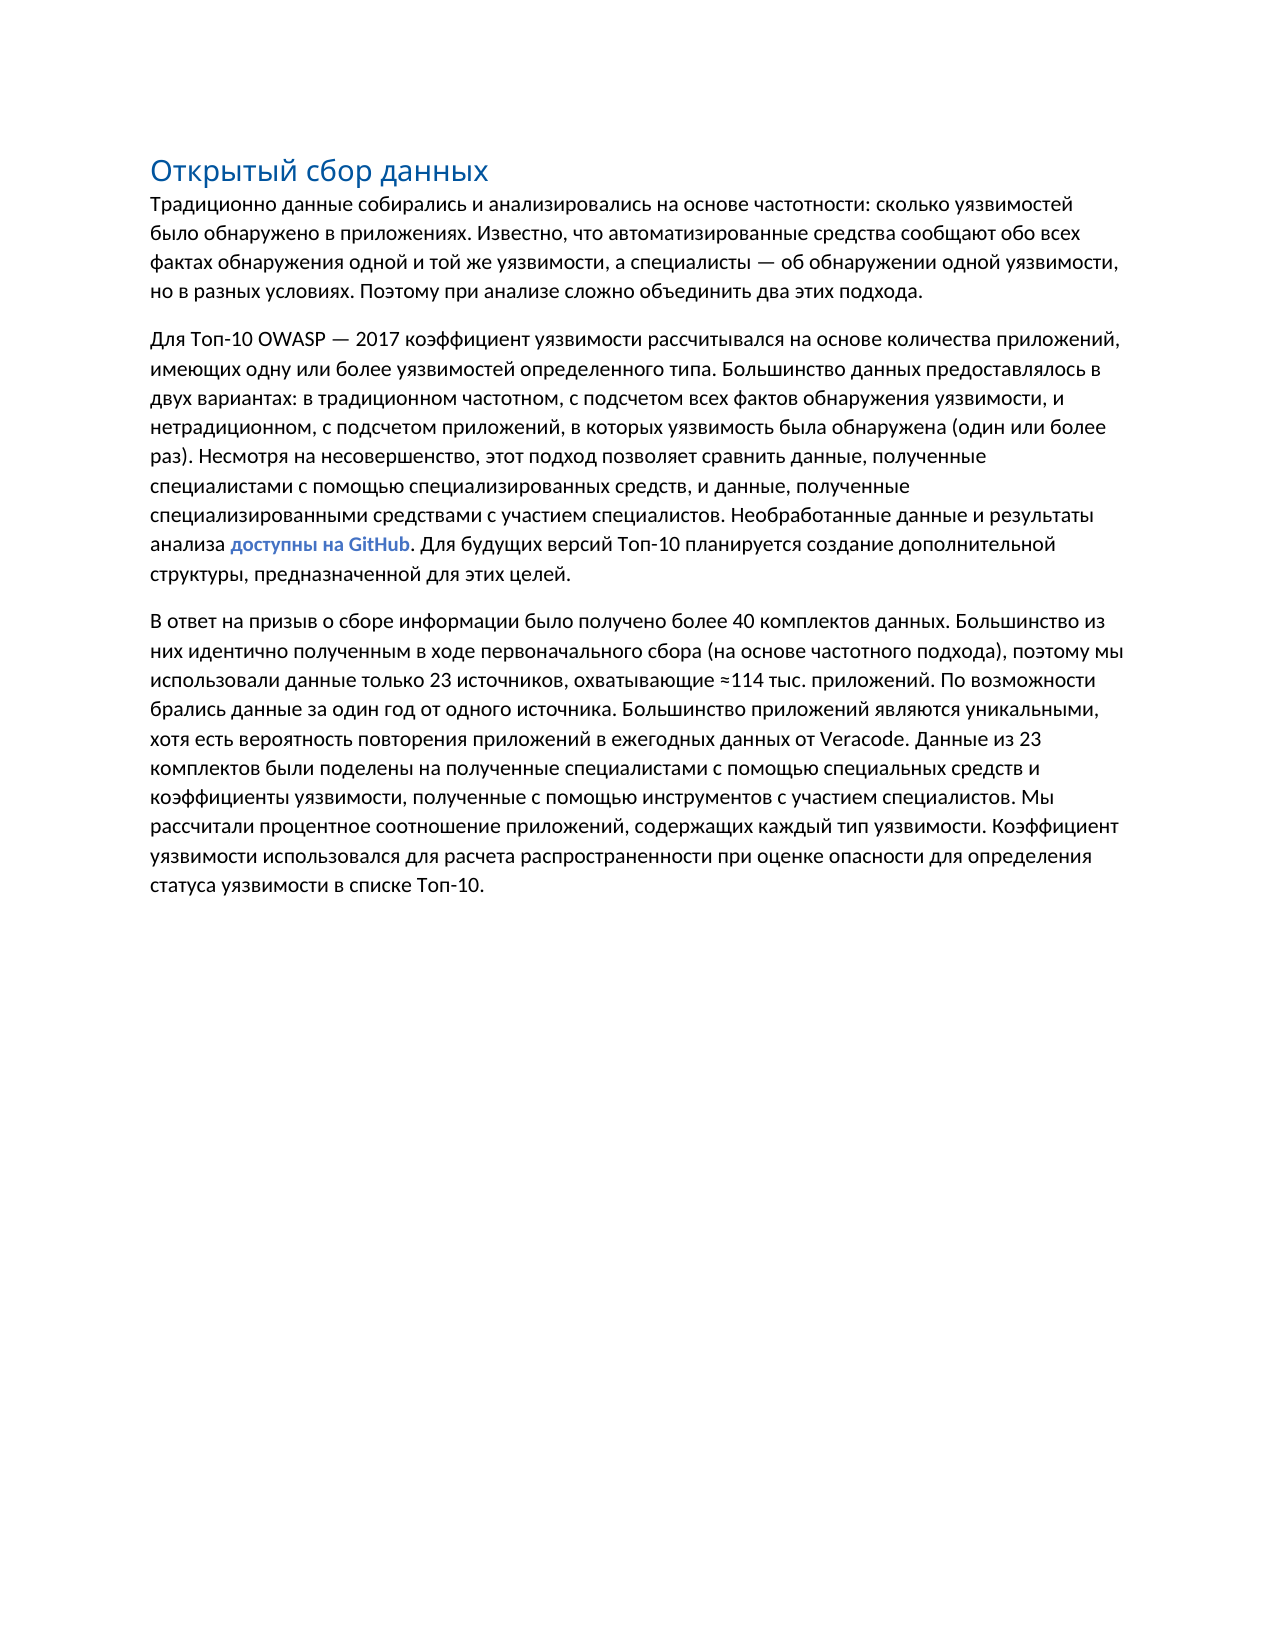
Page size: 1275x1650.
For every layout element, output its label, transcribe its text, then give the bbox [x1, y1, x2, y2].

subtitle Открытый сбор данных [150, 150, 1125, 190]
text Для Топ-10 OWASP — 2017 коэффициент уязвимости рассчитывался на основе количества приложений, имеющих одну или более уязвимостей определенного типа. Большинство данных предоставлялось в двух вариантах: в традиционном частотном, с подсчетом всех фактов обнаружения уязвимости, и нетрадиционном, с подсчетом приложений, в которых уязвимость была обнаружена (один или более раз). Несмотря на несовершенство, этот подход позволяет сравнить данные, полученные специалистами с помощью специализированных средств, и данные, полученные специализированными средствами с участием специалистов. Необработанные данные и результаты анализа доступны на GitHub. Для будущих версий Топ-10 планируется создание дополнительной структуры, предназначенной для этих целей. [150, 326, 1125, 586]
text Традиционно данные собирались и анализировались на основе частотности: сколько уязвимостей было обнаружено в приложениях. Известно, что автоматизированные средства сообщают обо всех фактах обнаружения одной и той же уязвимости, а специалисты — об обнаружении одной уязвимости, но в разных условиях. Поэтому при анализе сложно объединить два этих подхода. [150, 190, 1125, 304]
text В ответ на призыв о сборе информации было получено более 40 комплектов данных. Большинство из них идентично полученным в ходе первоначального сбора (на основе частотного подхода), поэтому мы использовали данные только 23 источников, охватывающие ≈114 тыс. приложений. По возможности брались данные за один год от одного источника. Большинство приложений являются уникальными, хотя есть вероятность повторения приложений в ежегодных данных от Veracode. Данные из 23 комплектов были поделены на полученные специалистами с помощью специальных средств и коэффициенты уязвимости, полученные с помощью инструментов с участием специалистов. Мы рассчитали процентное соотношение приложений, содержащих каждый тип уязвимости. Коэффициент уязвимости использовался для расчета распространенности при оценке опасности для определения статуса уязвимости в списке Топ-10. [150, 608, 1125, 898]
